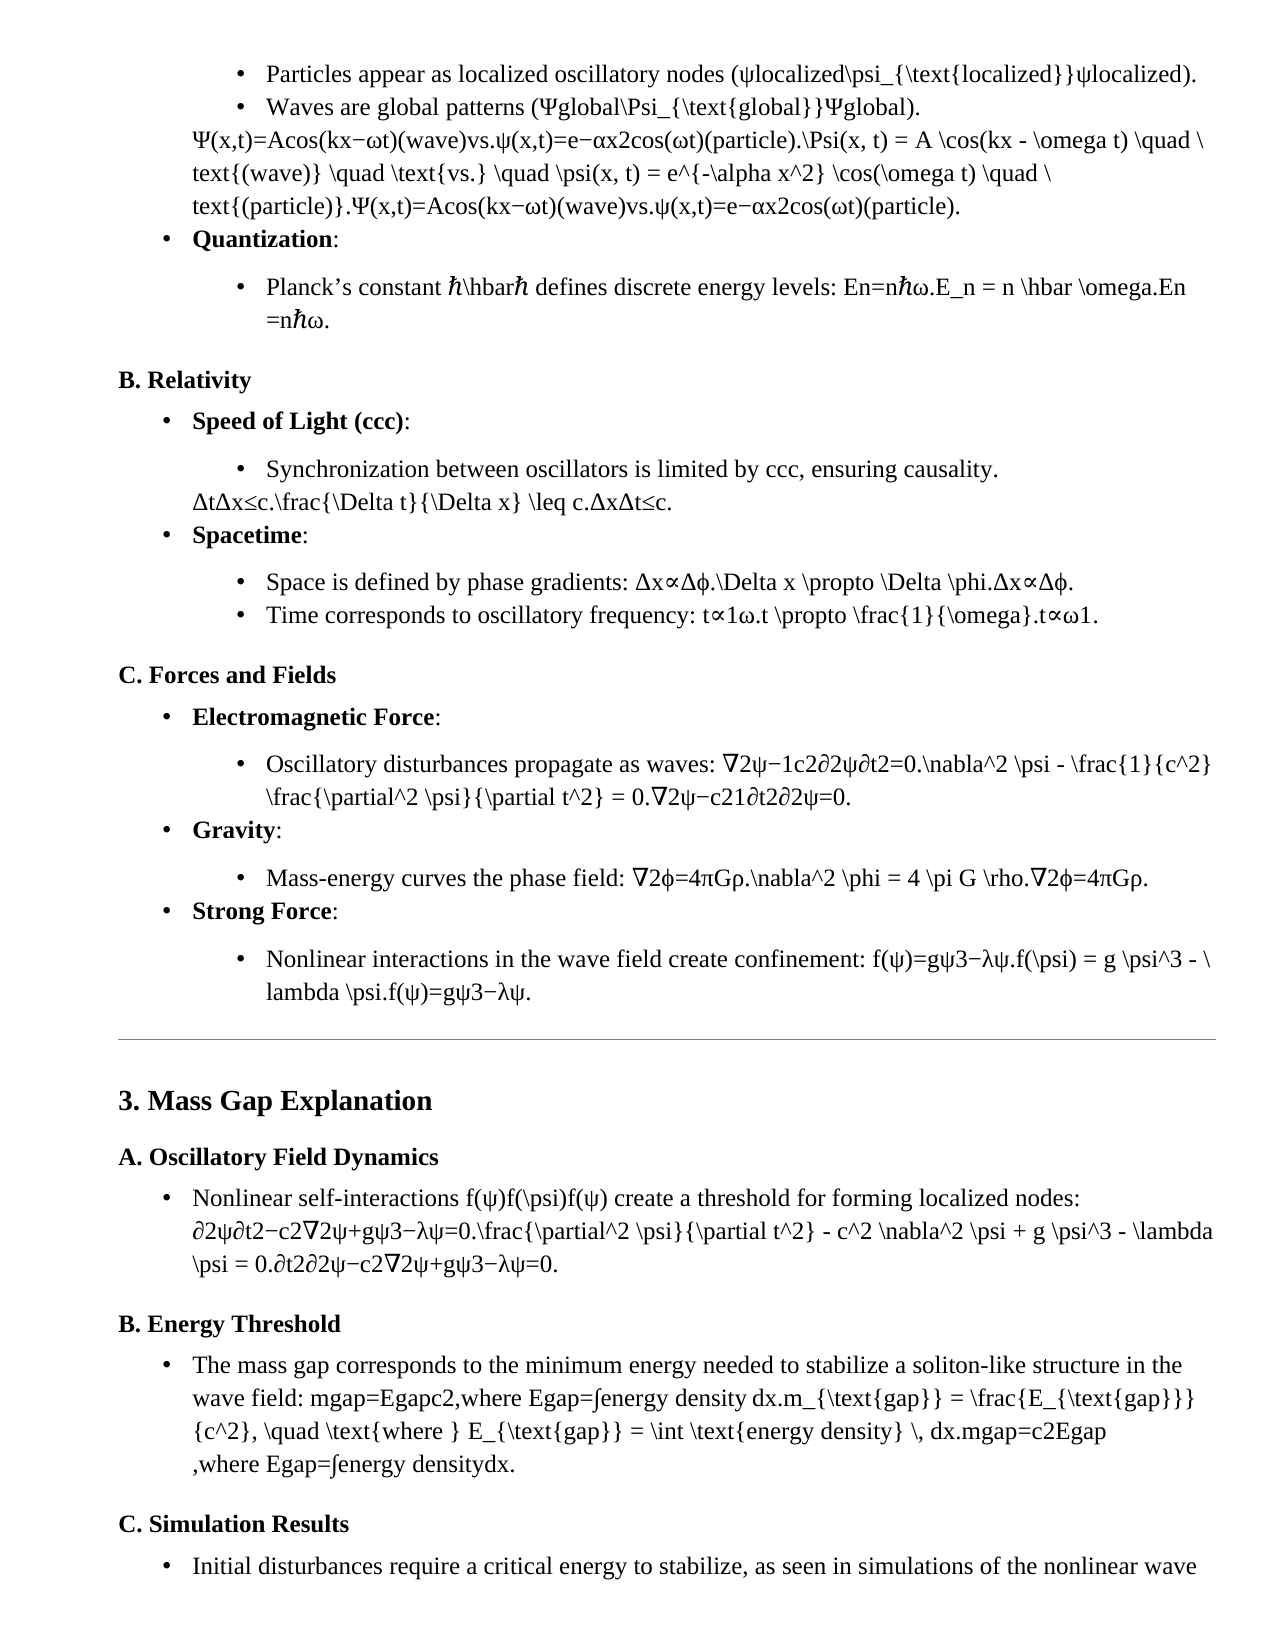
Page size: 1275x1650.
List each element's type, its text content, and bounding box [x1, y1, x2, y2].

subtitle C. Forces and Fields [118, 661, 1216, 689]
subtitle B. Energy Threshold [118, 1309, 1216, 1338]
list Synchronization between oscillators is limited by ccc, ensuring causality. [236, 454, 1216, 482]
list Oscillatory disturbances propagate as waves: ∇2ψ−1c2∂2ψ∂t2=0.\nabla^2 \psi - \frac{1}{c^2} \frac{\partial^2 \psi}{\partial t^2} = 0.∇2ψ−c21​∂t2∂2ψ​=0. [236, 749, 1216, 811]
list Space is defined by phase gradients: Δx∝Δϕ.\Delta x \propto \Delta \phi.Δx∝Δϕ. [236, 567, 1216, 596]
list Time corresponds to oscillatory frequency: t∝1ω.t \propto \frac{1}{\omega}.t∝ω1​. [236, 600, 1216, 629]
list ΔtΔx≤c.\frac{\Delta t}{\Delta x} \leq c.ΔxΔt​≤c. [162, 487, 1216, 516]
list Particles appear as localized oscillatory nodes (ψlocalized\psi_{\text{localized}}ψlocalized​). [236, 59, 1216, 88]
list Quantization: [162, 224, 1216, 253]
subtitle C. Simulation Results [118, 1509, 1216, 1538]
list Waves are global patterns (Ψglobal\Psi_{\text{global}}Ψglobal​). [236, 92, 1216, 121]
list Nonlinear interactions in the wave field create confinement: f(ψ)=gψ3−λψ.f(\psi) = g \psi^3 - \lambda \psi.f(ψ)=gψ3−λψ. [236, 944, 1216, 1005]
subtitle 3. Mass Gap Explanation [118, 1083, 1216, 1117]
subtitle B. Relativity [118, 365, 1216, 394]
list Strong Force: [162, 896, 1216, 925]
list Speed of Light (ccc): [162, 406, 1216, 435]
list Electromagnetic Force: [162, 702, 1216, 731]
list Spacetime: [162, 520, 1216, 548]
list Ψ(x,t)=Acos⁡(kx−ωt)(wave)vs.ψ(x,t)=e−αx2cos⁡(ωt)(particle).\Psi(x, t) = A \cos(kx - \omega t) \quad \text{(wave)} \quad \text{vs.} \quad \psi(x, t) = e^{-\alpha x^2} \cos(\omega t) \quad \text{(particle)}.Ψ(x,t)=Acos(kx−ωt)(wave)vs.ψ(x,t)=e−αx2cos(ωt)(particle). [162, 125, 1216, 220]
list Initial disturbances require a critical energy to stabilize, as seen in simulations of the nonlinear wave [162, 1551, 1216, 1579]
list The mass gap corresponds to the minimum energy needed to stabilize a soliton-like structure in the wave field: mgap=Egapc2,where Egap=∫energy density dx.m_{\text{gap}} = \frac{E_{\text{gap}}}{c^2}, \quad \text{where } E_{\text{gap}} = \int \text{energy density} \, dx.mgap​=c2Egap​​,where Egap​=∫energy densitydx. [162, 1350, 1216, 1478]
list Nonlinear self-interactions f(ψ)f(\psi)f(ψ) create a threshold for forming localized nodes: ∂2ψ∂t2−c2∇2ψ+gψ3−λψ=0.\frac{\partial^2 \psi}{\partial t^2} - c^2 \nabla^2 \psi + g \psi^3 - \lambda \psi = 0.∂t2∂2ψ​−c2∇2ψ+gψ3−λψ=0. [162, 1183, 1216, 1278]
subtitle A. Oscillatory Field Dynamics [118, 1142, 1216, 1170]
list Planck’s constant ℏ\hbarℏ defines discrete energy levels: En=nℏω.E_n = n \hbar \omega.En​=nℏω. [236, 272, 1216, 333]
list Gravity: [162, 815, 1216, 844]
list Mass-energy curves the phase field: ∇2ϕ=4πGρ.\nabla^2 \phi = 4 \pi G \rho.∇2ϕ=4πGρ. [236, 863, 1216, 892]
